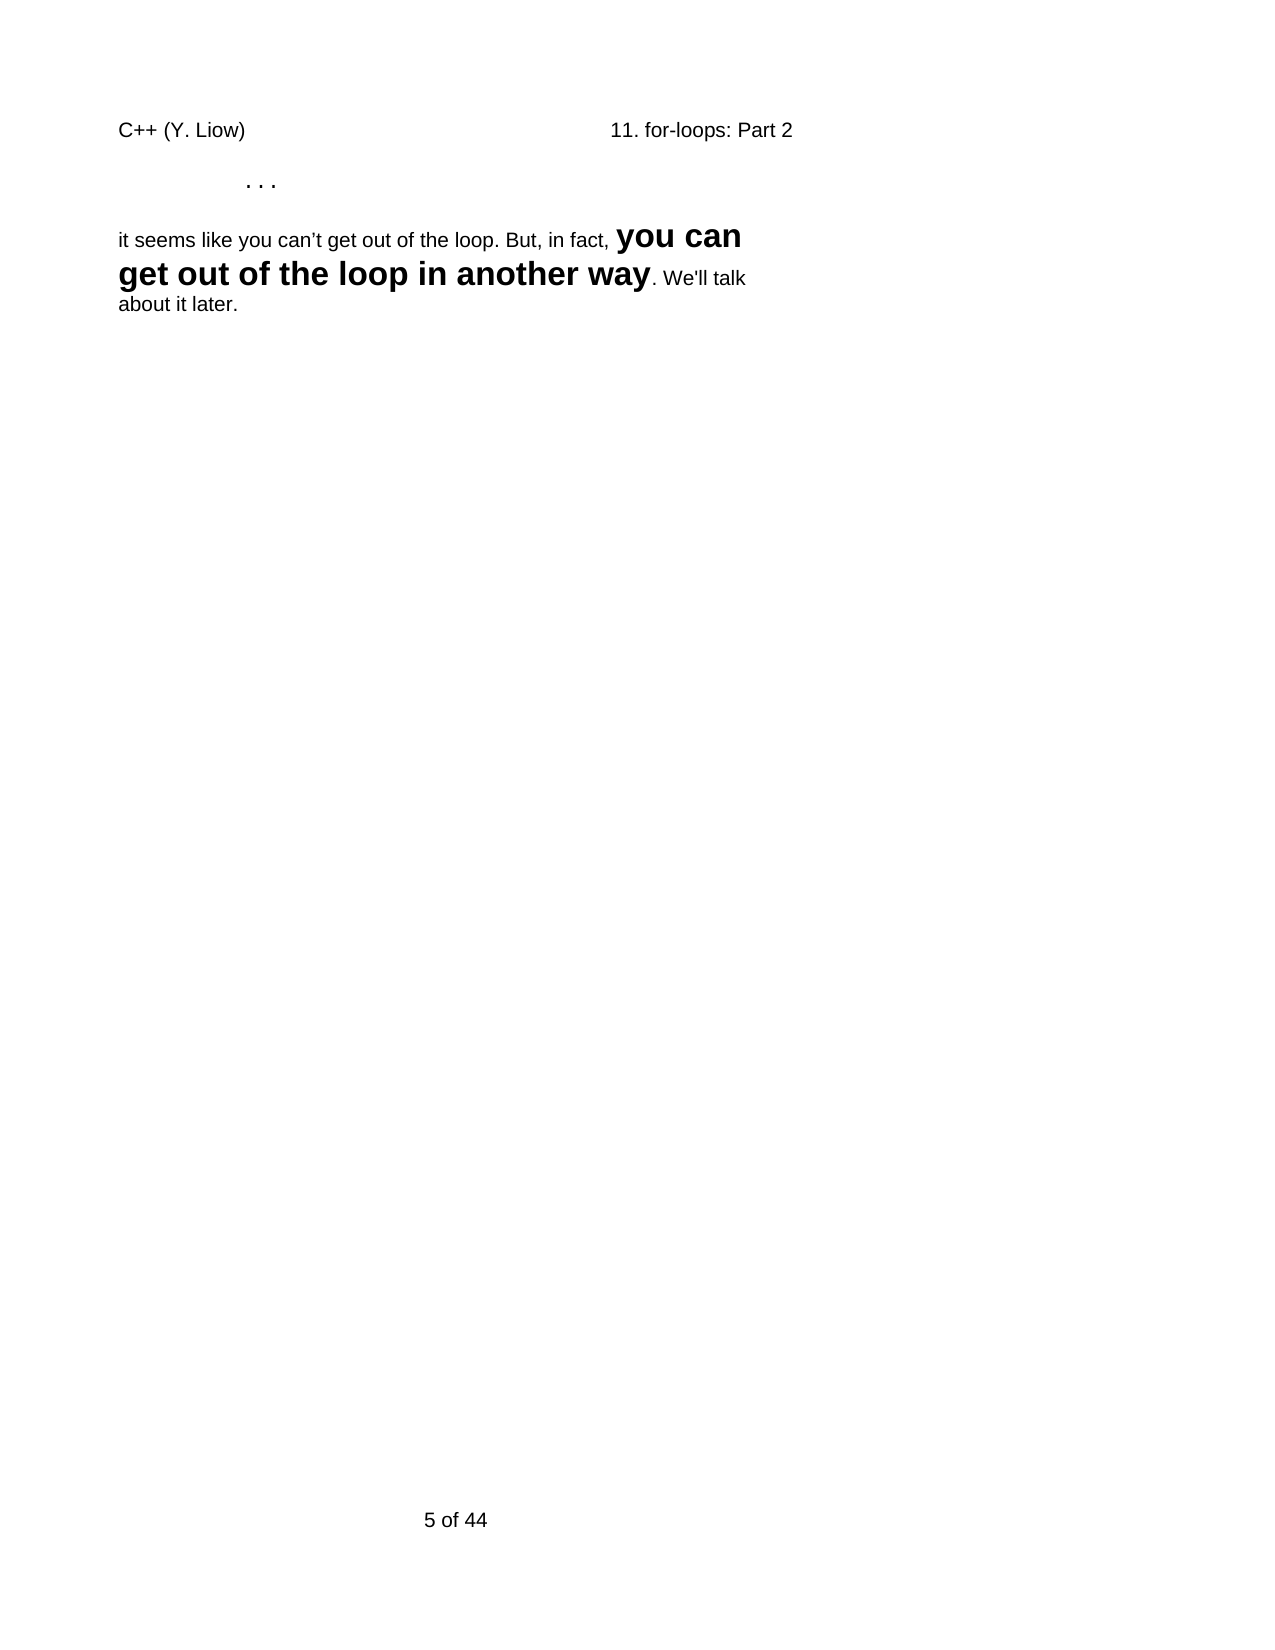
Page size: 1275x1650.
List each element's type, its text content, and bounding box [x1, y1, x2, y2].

text ... [118, 171, 793, 194]
text it seems like you can’t get out of the loop. But, in fact, you can get out of the loop in another way. We'll talk about it later. [118, 218, 793, 316]
